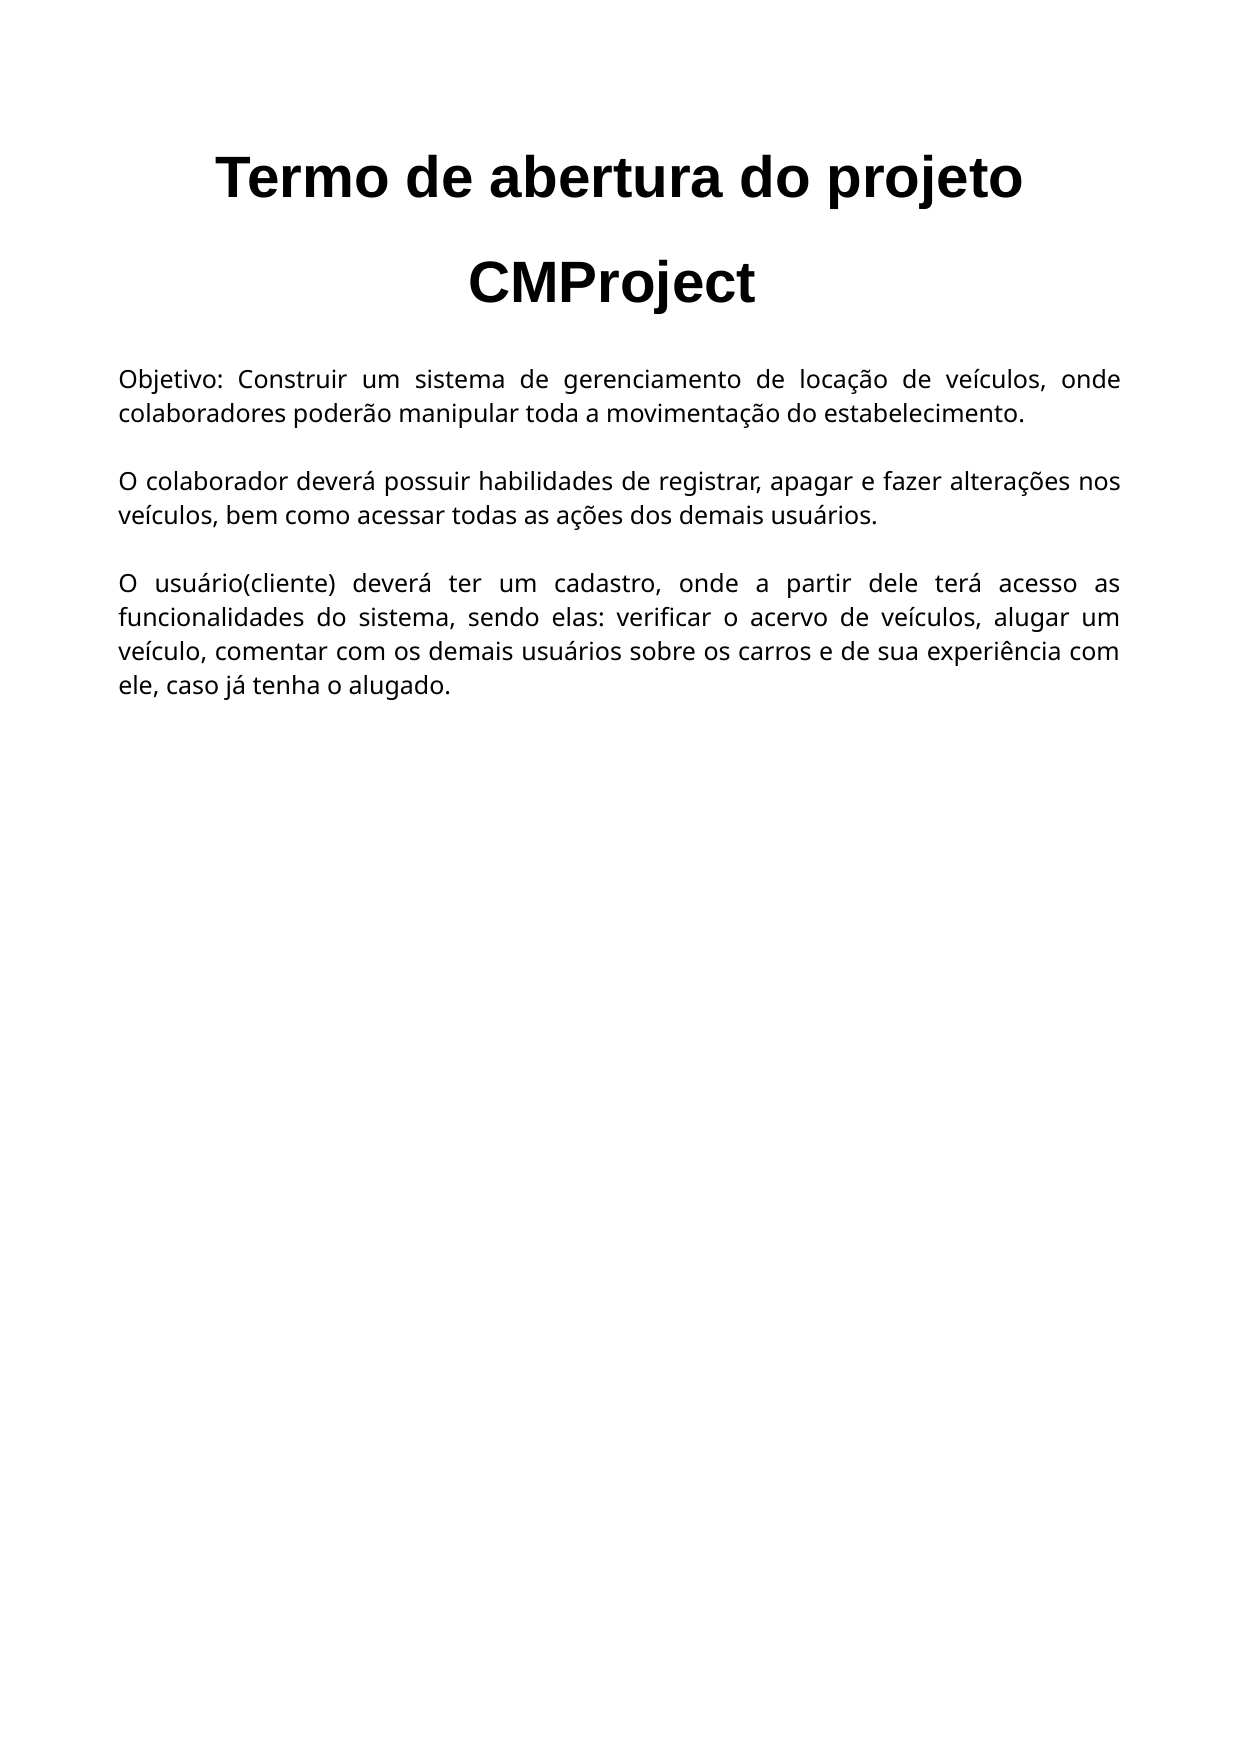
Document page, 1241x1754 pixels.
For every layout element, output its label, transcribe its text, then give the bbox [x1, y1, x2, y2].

title CMProject [118, 248, 1122, 315]
text Objetivo: Construir um sistema de gerenciamento de locação de veículos, onde colaboradores poderão manipular toda a movimentação do estabelecimento. [118, 361, 1122, 429]
text O usuário(cliente) deverá ter um cadastro, onde a partir dele terá acesso as funcionalidades do sistema, sendo elas: verificar o acervo de veículos, alugar um veículo, comentar com os demais usuários sobre os carros e de sua experiência com ele, caso já tenha o alugado. [118, 566, 1122, 702]
title Termo de abertura do projeto [118, 143, 1122, 210]
text O colaborador deverá possuir habilidades de registrar, apagar e fazer alterações nos veículos, bem como acessar todas as ações dos demais usuários. [118, 463, 1122, 532]
